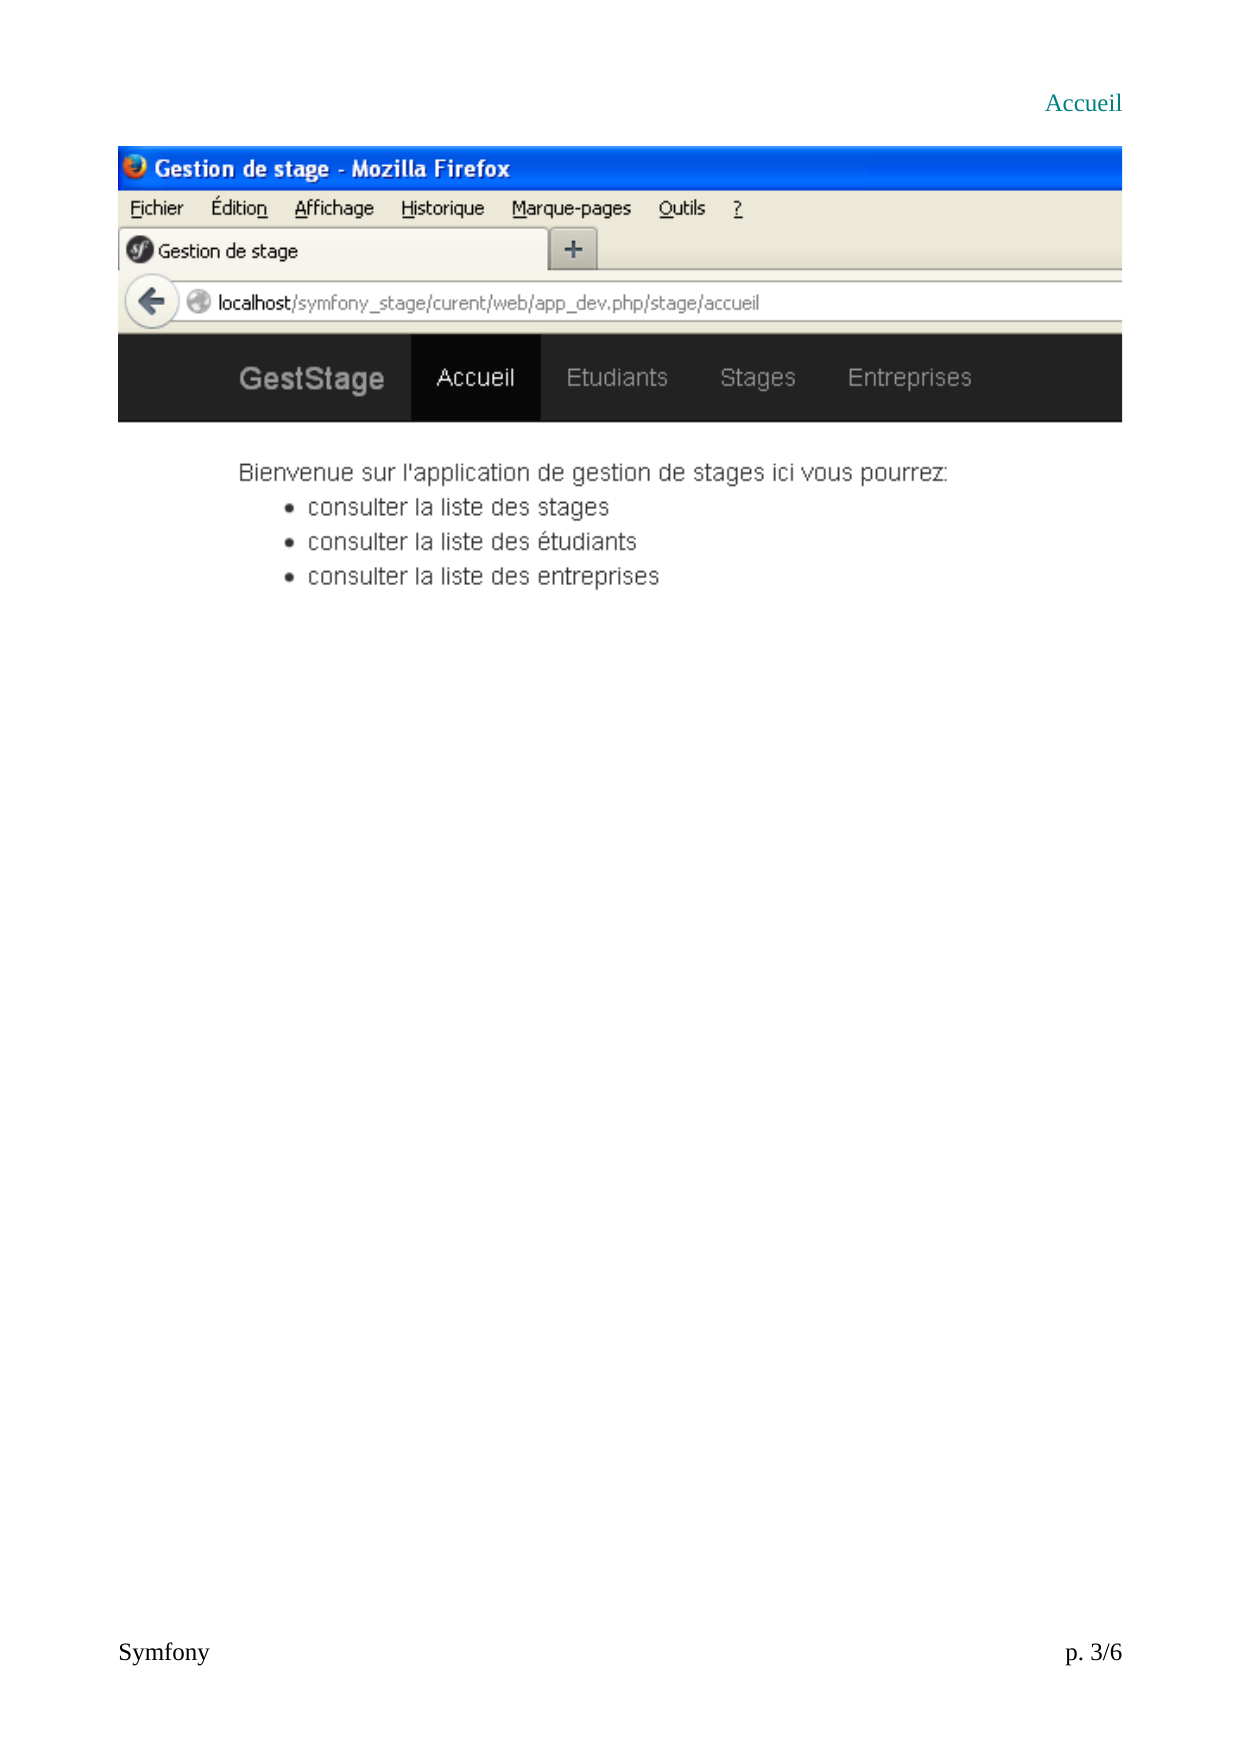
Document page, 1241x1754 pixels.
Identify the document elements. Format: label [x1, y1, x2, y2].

picture [118, 146, 1123, 642]
